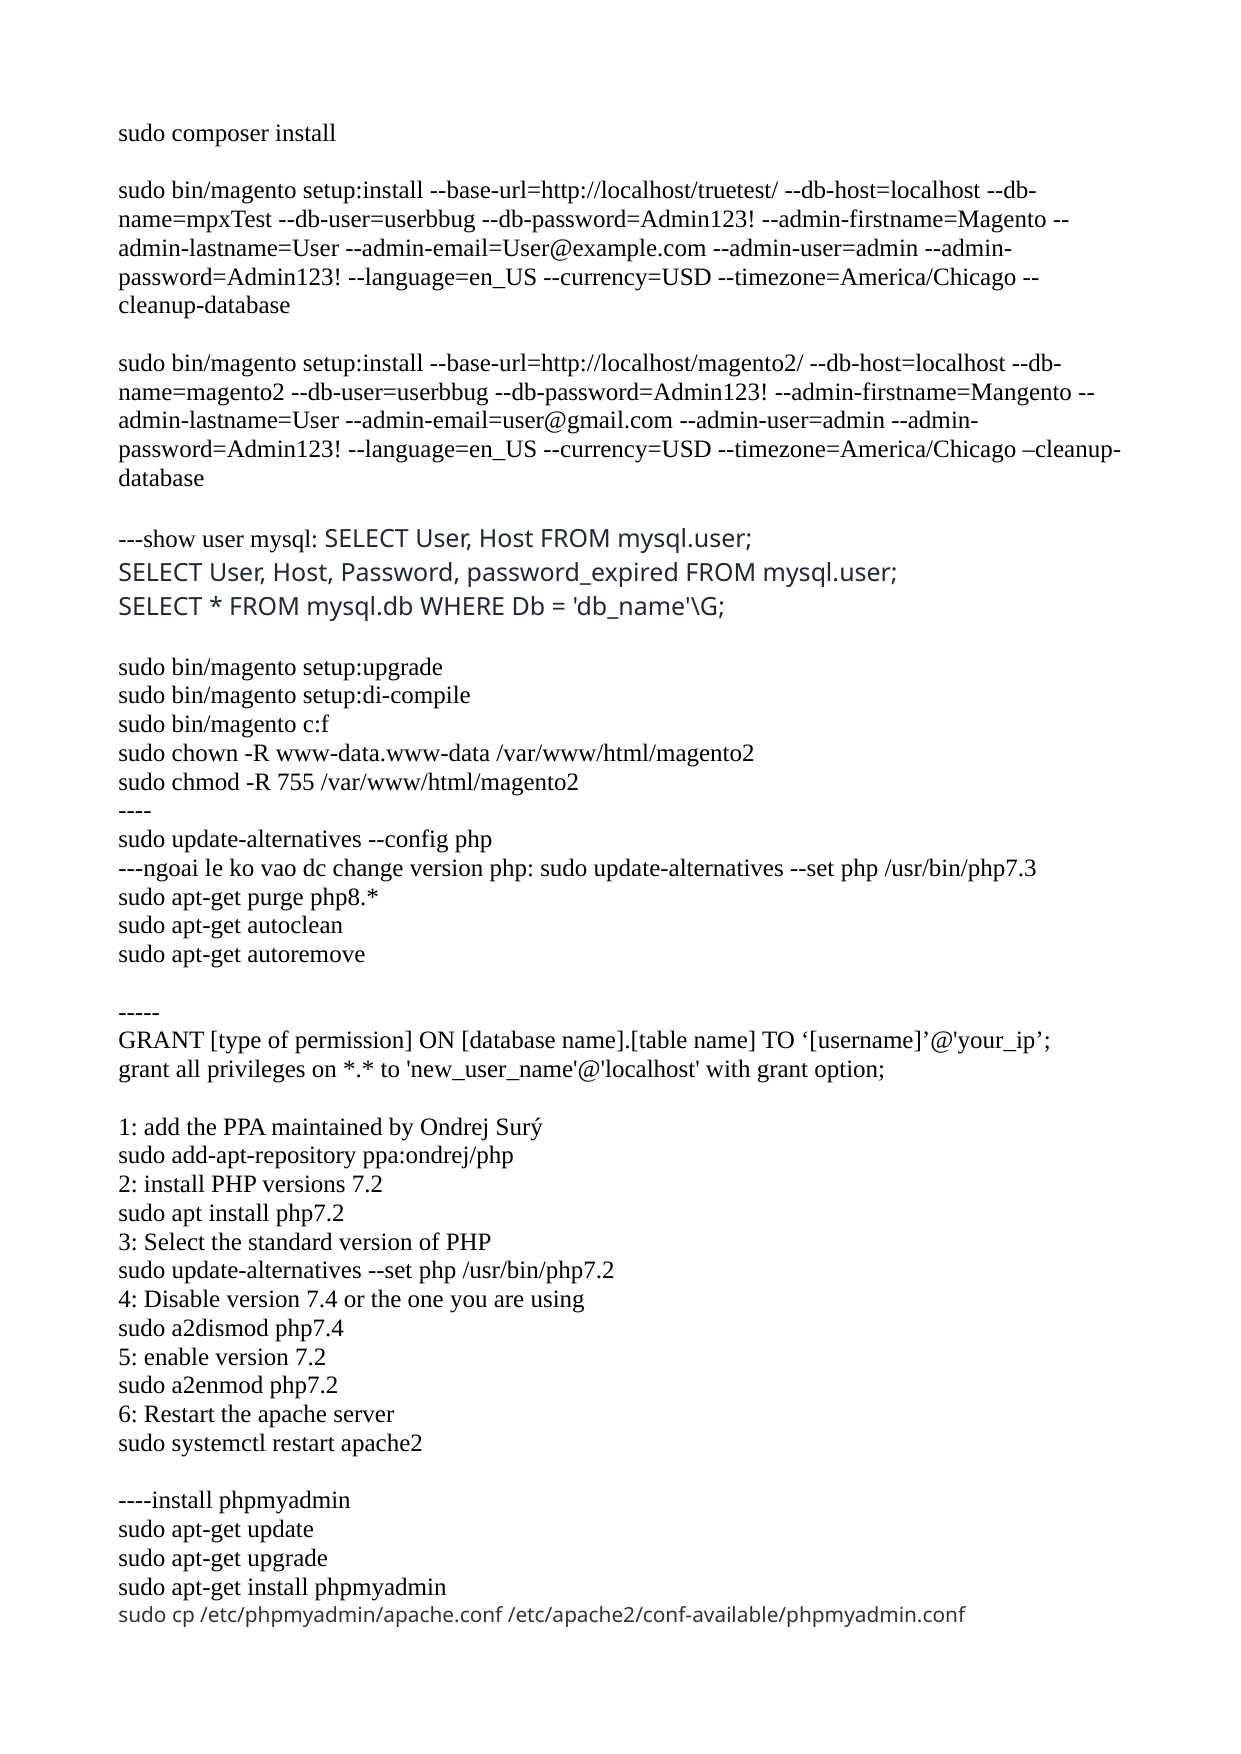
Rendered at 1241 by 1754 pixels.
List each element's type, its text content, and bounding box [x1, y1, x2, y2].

text ---show user mysql: SELECT User, Host FROM mysql.user; [118, 521, 1122, 555]
text ---ngoai le ko vao dc change version php: sudo update-alternatives --set php /usr/bin/php7.3 [118, 853, 1122, 882]
text 3: Select the standard version of PHP [118, 1227, 1122, 1255]
text SELECT * FROM mysql.db WHERE Db = 'db_name'\G; [118, 589, 1122, 623]
text sudo a2enmod php7.2 [118, 1370, 1122, 1399]
text sudo apt-get install phpmyadmin [118, 1572, 1122, 1600]
text sudo apt-get update [118, 1514, 1122, 1543]
text grant all privileges on *.* to 'new_user_name'@'localhost' with grant option; [118, 1054, 1122, 1083]
text sudo bin/magento setup:install --base-url=http://localhost/truetest/ --db-host=localhost --db- [118, 176, 1122, 204]
text sudo apt-get autoremove [118, 939, 1122, 968]
text ----install phpmyadmin [118, 1485, 1122, 1514]
text sudo bin/magento setup:upgrade [118, 652, 1122, 680]
text sudo bin/magento c:f [118, 709, 1122, 738]
text 2: install PHP versions 7.2 [118, 1169, 1122, 1198]
text ----- [118, 997, 1122, 1025]
text sudo chown -R www-data.www-data /var/www/html/magento2 [118, 738, 1122, 767]
text sudo update-alternatives --config php [118, 824, 1122, 853]
text sudo systemctl restart apache2 [118, 1428, 1122, 1457]
text sudo apt-get autoclean [118, 910, 1122, 939]
text name=mpxTest --db-user=userbbug --db-password=Admin123! --admin-firstname=Magento --admin-lastname=User --admin-email=User@example.com --admin-user=admin --admin-password=Admin123! --language=en_US --currency=USD --timezone=America/Chicago --cleanup-database [118, 204, 1122, 319]
text sudo apt install php7.2 [118, 1198, 1122, 1227]
text sudo cp /etc/phpmyadmin/apache.conf /etc/apache2/conf-available/phpmyadmin.conf [118, 1600, 1122, 1629]
text sudo bin/magento setup:di-compile [118, 680, 1122, 709]
text sudo add-apt-repository ppa:ondrej/php [118, 1140, 1122, 1169]
text 6: Restart the apache server [118, 1399, 1122, 1428]
text sudo a2dismod php7.4 [118, 1313, 1122, 1342]
text sudo chmod -R 755 /var/www/html/magento2 [118, 767, 1122, 795]
text 1: add the PPA maintained by Ondrej Surý [118, 1112, 1122, 1140]
text sudo apt-get upgrade [118, 1543, 1122, 1572]
text 4: Disable version 7.4 or the one you are using [118, 1284, 1122, 1313]
text ---- [118, 795, 1122, 824]
text GRANT [type of permission] ON [database name].[table name] TO ‘[username]’@'your_ip’; [118, 1025, 1122, 1054]
text 5: enable version 7.2 [118, 1342, 1122, 1370]
text sudo bin/magento setup:install --base-url=http://localhost/magento2/ --db-host=localhost --db-name=magento2 --db-user=userbbug --db-password=Admin123! --admin-firstname=Mangento --admin-lastname=User --admin-email=user@gmail.com --admin-user=admin --admin-password=Admin123! --language=en_US --currency=USD --timezone=America/Chicago –cleanup-database [118, 348, 1122, 492]
text sudo composer install [118, 118, 1122, 147]
text sudo update-alternatives --set php /usr/bin/php7.2 [118, 1255, 1122, 1284]
text sudo apt-get purge php8.* [118, 882, 1122, 910]
text SELECT User, Host, Password, password_expired FROM mysql.user; [118, 555, 1122, 589]
